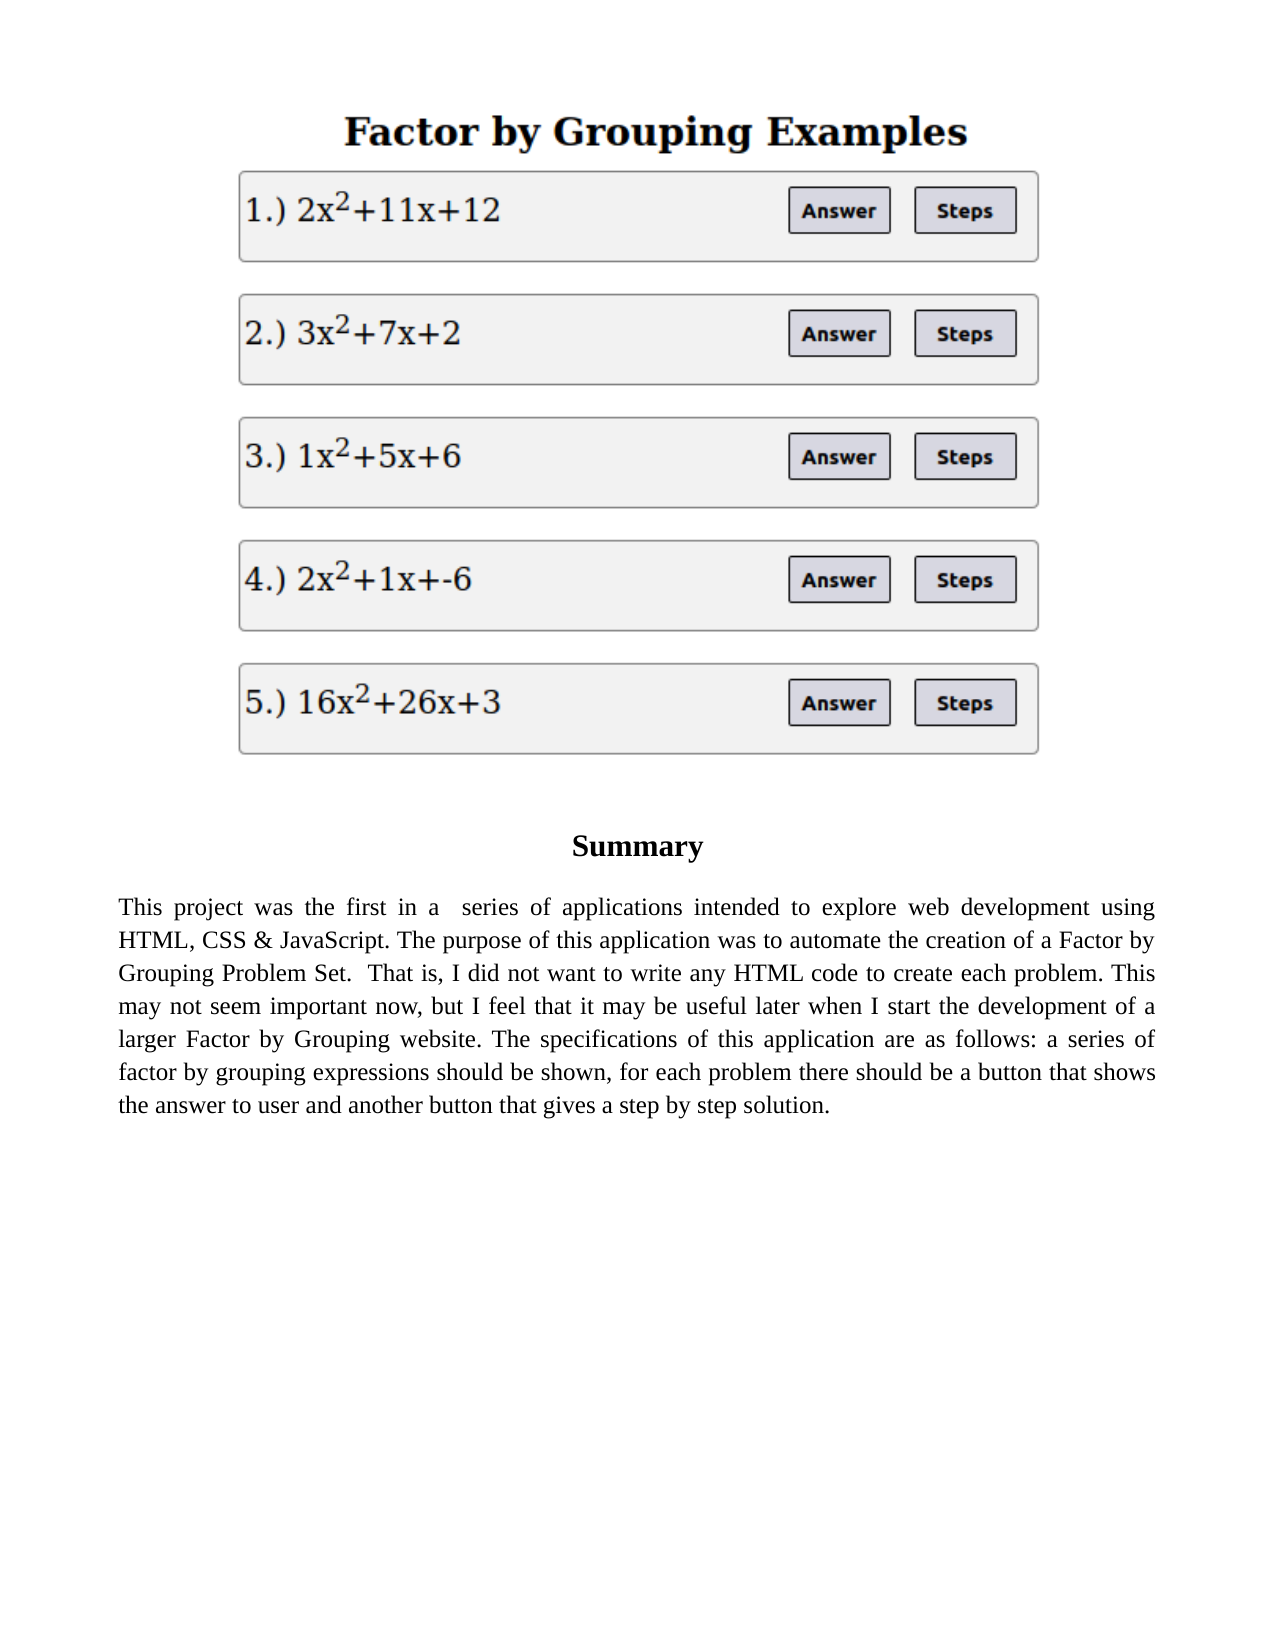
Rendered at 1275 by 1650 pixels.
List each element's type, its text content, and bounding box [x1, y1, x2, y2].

text Summary [118, 827, 1157, 863]
picture [209, 101, 1066, 799]
text This project was the first in a series of applications intended to explore web development using HTML, CSS & JavaScript. The purpose of this application was to automate the creation of a Factor by Grouping Problem Set. That is, I did not want to write any HTML code to create each problem. This may not seem important now, but I feel that it may be useful later when I start the development of a larger Factor by Grouping website. The specifications of this application are as follows: a series of factor by grouping expressions should be shown, for each problem there should be a button that shows the answer to user and another button that gives a step by step solution. [118, 892, 1157, 1119]
